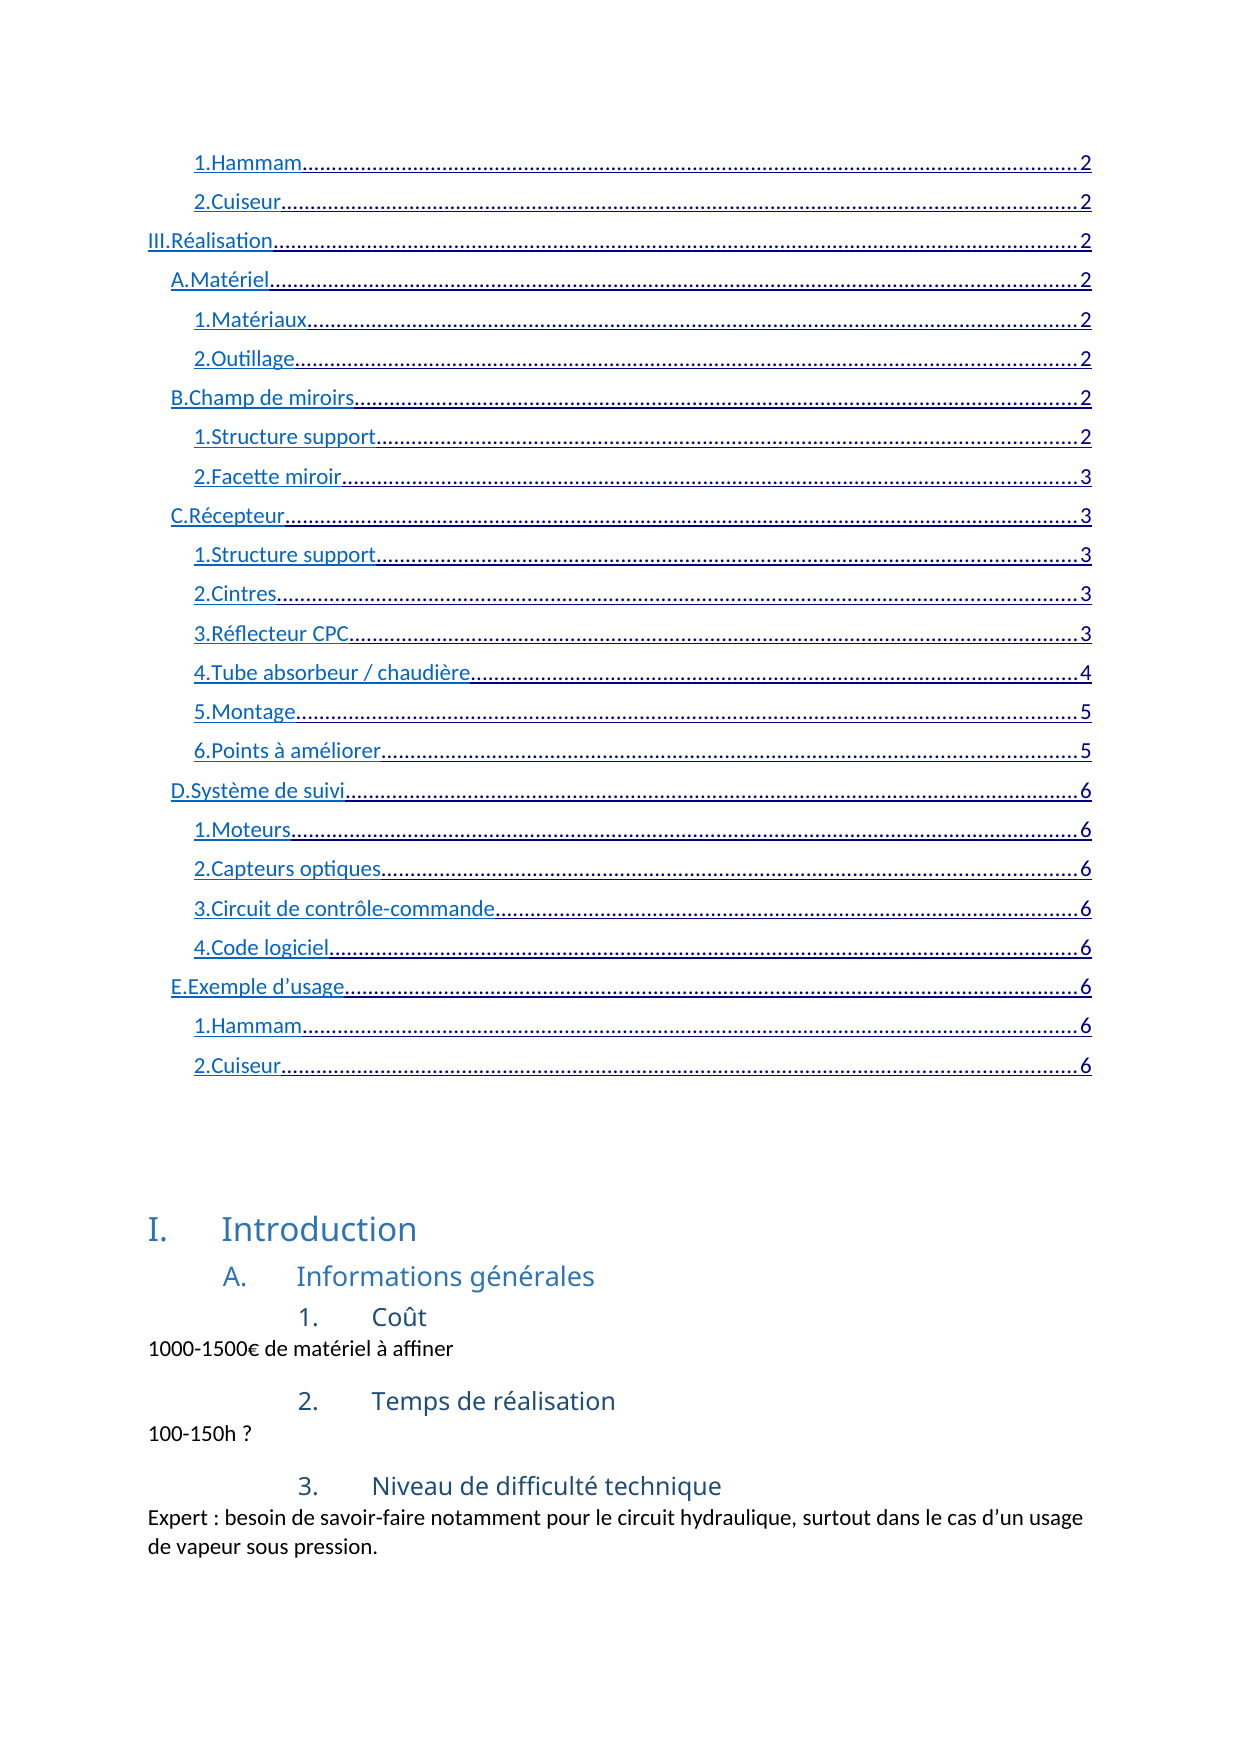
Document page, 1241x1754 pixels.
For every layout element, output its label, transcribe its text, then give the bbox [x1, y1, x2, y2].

text Expert : besoin de savoir-faire notamment pour le circuit hydraulique, surtout dans le cas d’un usage de vapeur sous pression. [148, 1503, 1093, 1560]
subtitle Informations générales [223, 1257, 1093, 1294]
text 3. Réflecteur CPC 3 [193, 619, 1093, 647]
text 1. Hammam 6 [193, 1012, 1093, 1039]
text 1. Hammam 2 [193, 148, 1093, 176]
text 1. Structure support 3 [193, 540, 1093, 568]
text 5. Montage 5 [193, 697, 1093, 725]
text 1. Structure support 2 [193, 422, 1093, 451]
text 2. Cuiseur 2 [193, 187, 1093, 215]
text 3. Circuit de contrôle-commande 6 [193, 894, 1093, 922]
text 2. Outillage 2 [193, 344, 1093, 372]
subtitle Niveau de difficulté technique [298, 1468, 1093, 1503]
text A. Matériel 2 [171, 265, 1093, 293]
text 1. Matériaux 2 [193, 305, 1093, 333]
text 6. Points à améliorer 5 [193, 737, 1093, 765]
text 4. Code logiciel 6 [193, 933, 1093, 961]
text 1. Moteurs 6 [193, 815, 1093, 843]
text 2. Facette miroir 3 [193, 462, 1093, 490]
text C. Récepteur 3 [171, 501, 1093, 529]
text B. Champ de miroirs 2 [171, 383, 1093, 411]
text III. Réalisation 2 [148, 226, 1093, 254]
text D. Système de suivi 6 [171, 776, 1093, 804]
subtitle Coût [298, 1299, 1093, 1333]
text 2. Cuiseur 6 [193, 1051, 1093, 1079]
text E. Exemple d’usage 6 [171, 972, 1093, 1000]
text 4. Tube absorbeur / chaudière 4 [193, 658, 1093, 686]
text 2. Capteurs optiques 6 [193, 854, 1093, 882]
text 2. Cintres 3 [193, 579, 1093, 608]
subtitle Introduction [148, 1206, 1093, 1252]
subtitle Temps de réalisation [298, 1384, 1093, 1418]
text 1000-1500€ de matériel à affiner [148, 1334, 1093, 1362]
text 100-150h ? [148, 1419, 1093, 1447]
